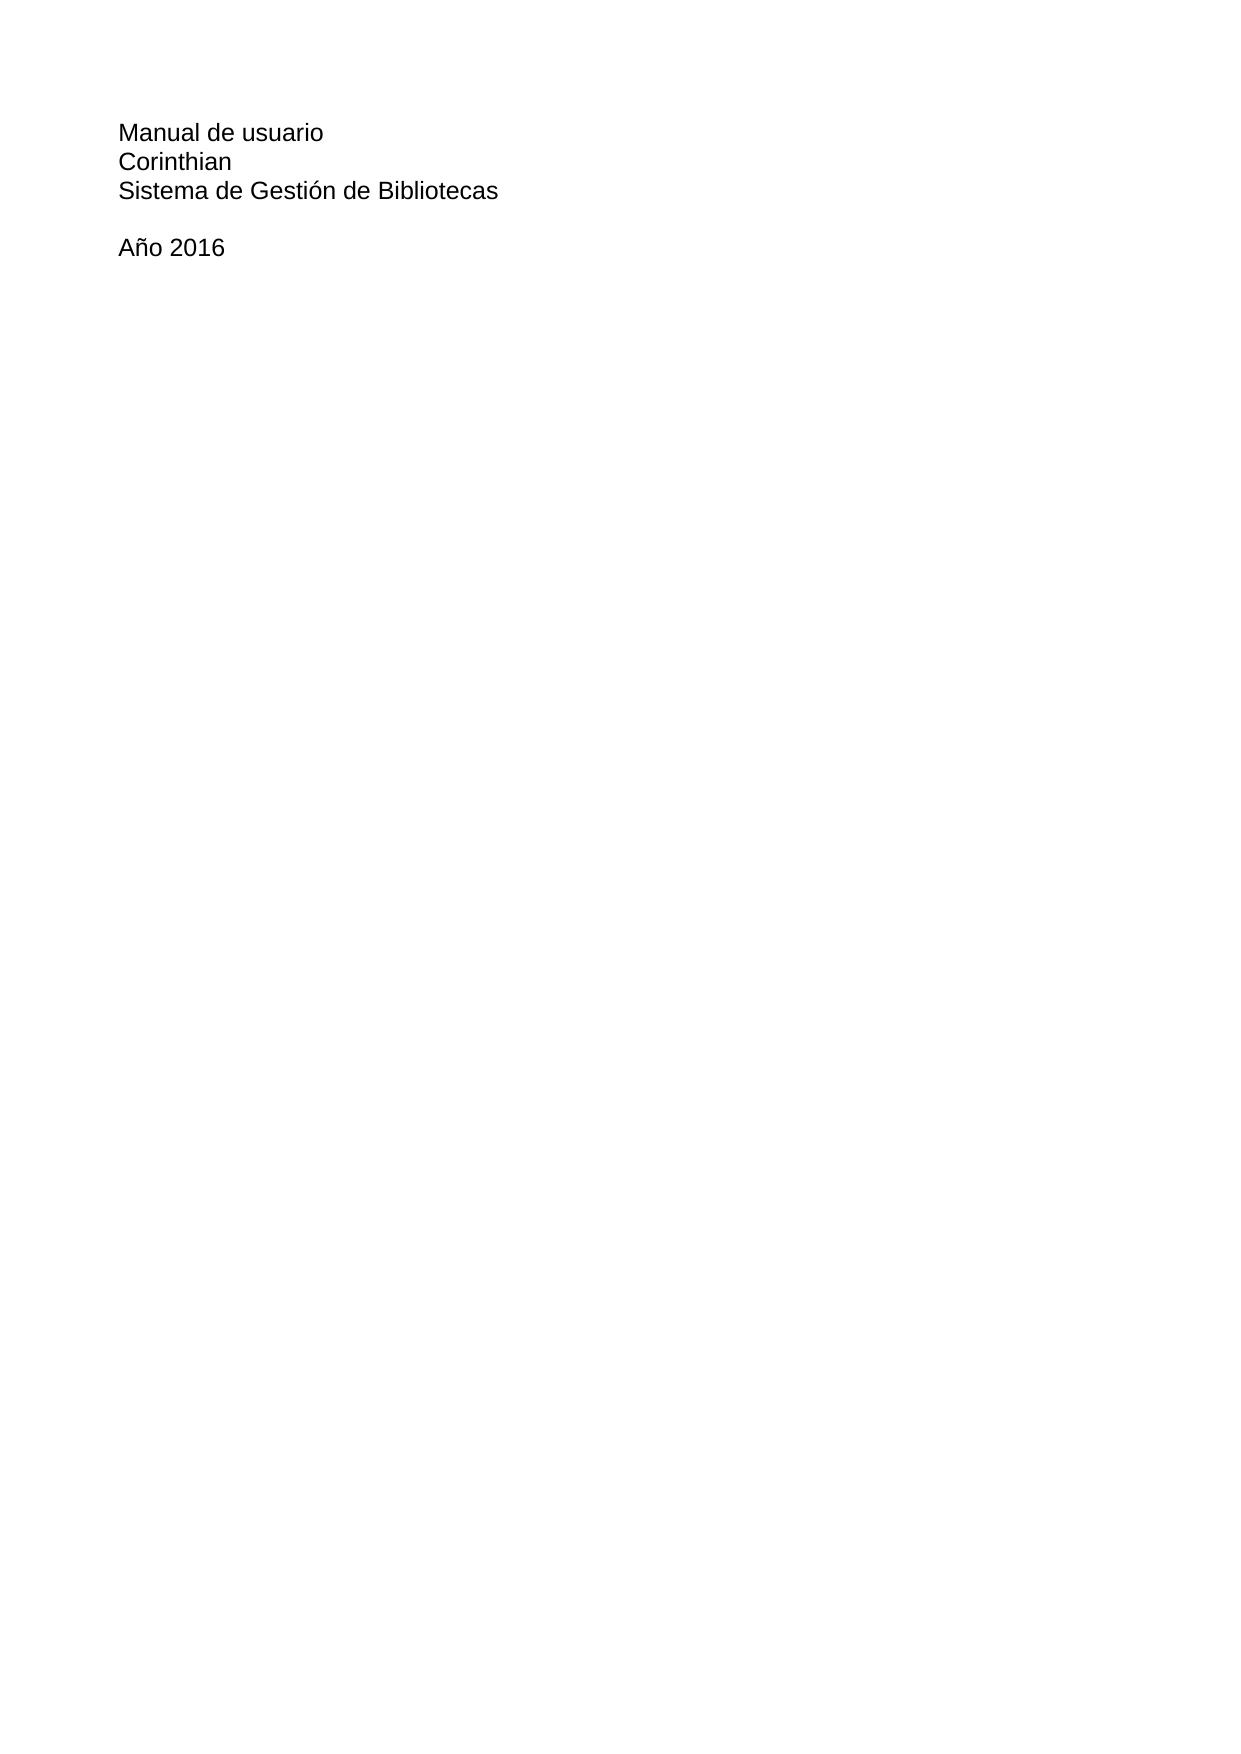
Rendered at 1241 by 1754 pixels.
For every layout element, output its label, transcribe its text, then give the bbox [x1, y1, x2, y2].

text Corinthian [118, 147, 1122, 176]
text Manual de usuario [118, 118, 1122, 147]
text Sistema de Gestión de Bibliotecas [118, 176, 1122, 204]
text Año 2016 [118, 233, 1122, 262]
